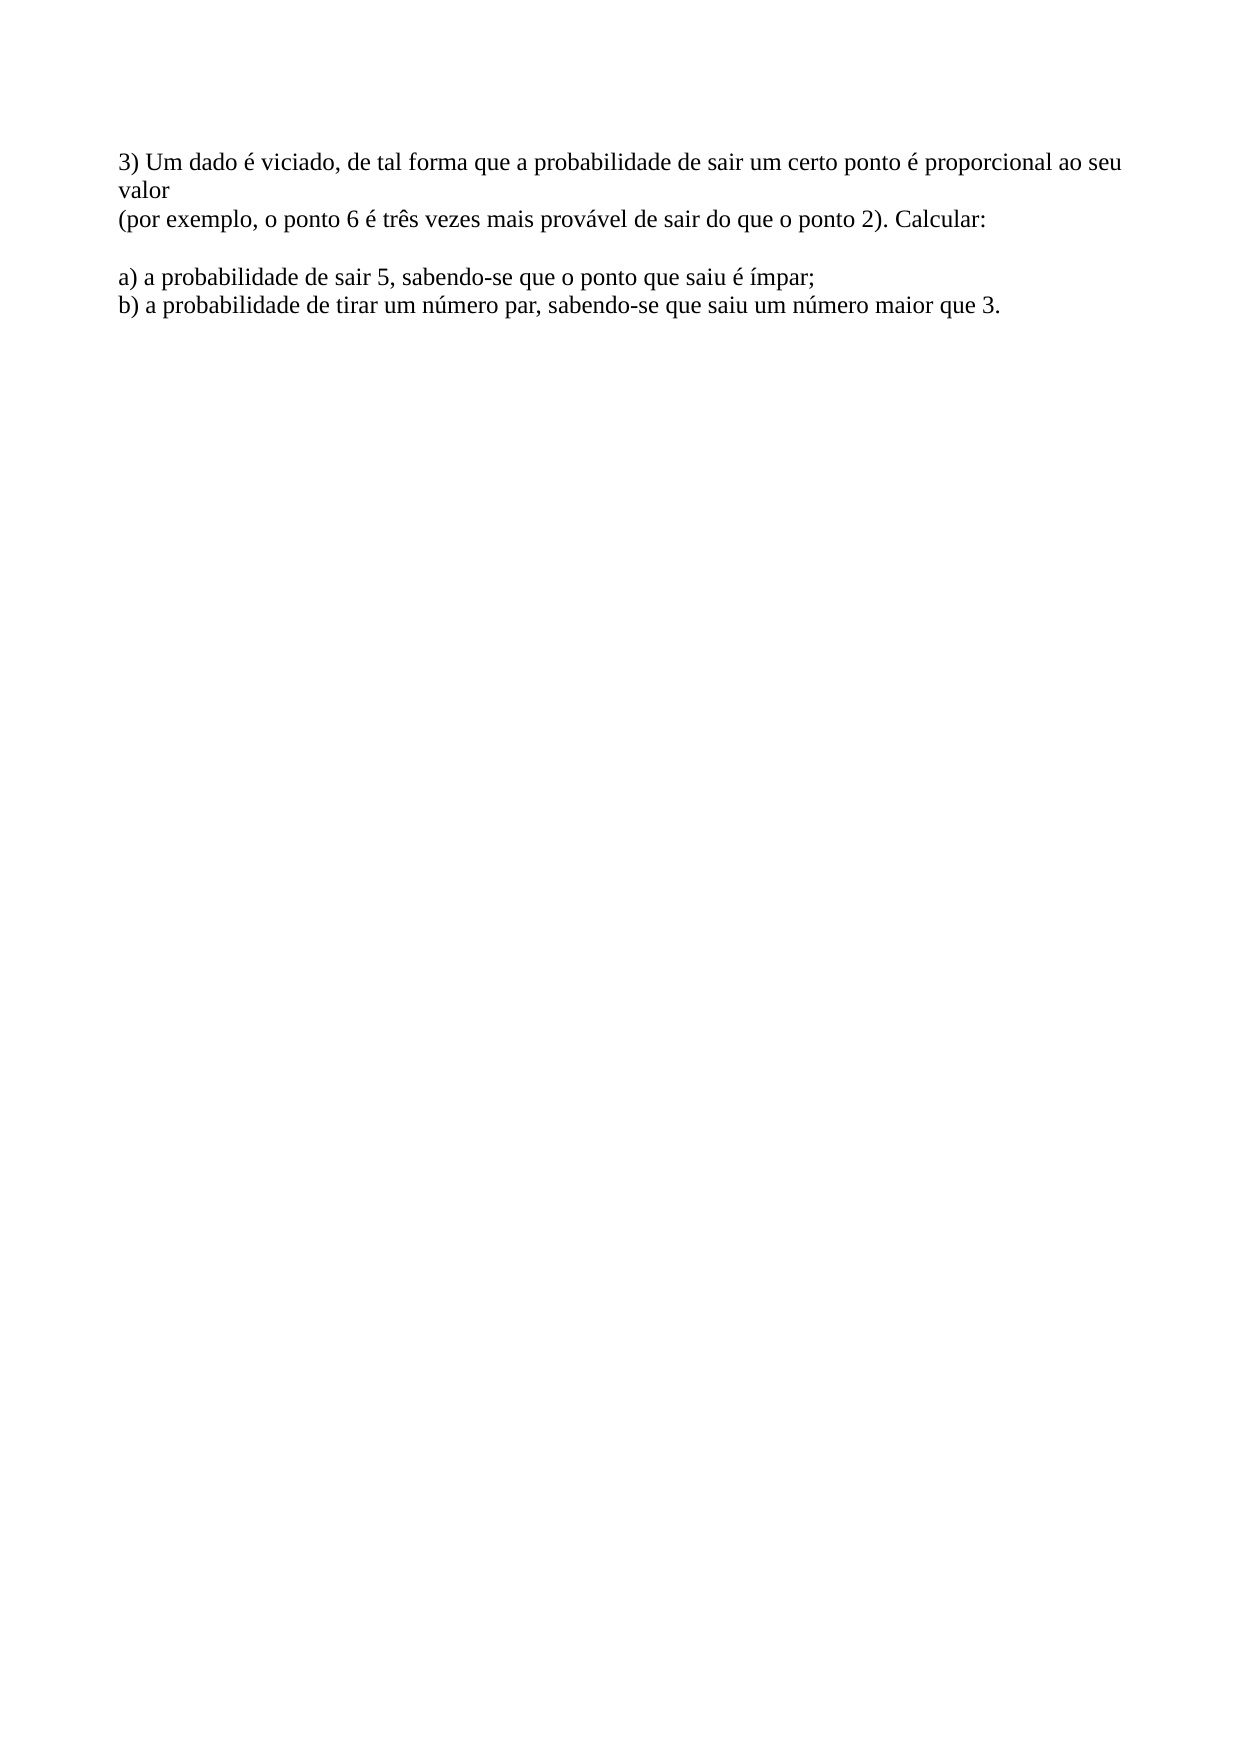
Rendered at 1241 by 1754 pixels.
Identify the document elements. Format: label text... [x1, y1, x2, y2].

text a) a probabilidade de sair 5, sabendo-se que o ponto que saiu é ímpar; [118, 262, 1122, 291]
text (por exemplo, o ponto 6 é três vezes mais provável de sair do que o ponto 2). Calcular: [118, 204, 1122, 233]
text b) a probabilidade de tirar um número par, sabendo-se que saiu um número maior que 3. [118, 291, 1122, 319]
text 3) Um dado é viciado, de tal forma que a probabilidade de sair um certo ponto é proporcional ao seu valor [118, 147, 1122, 204]
